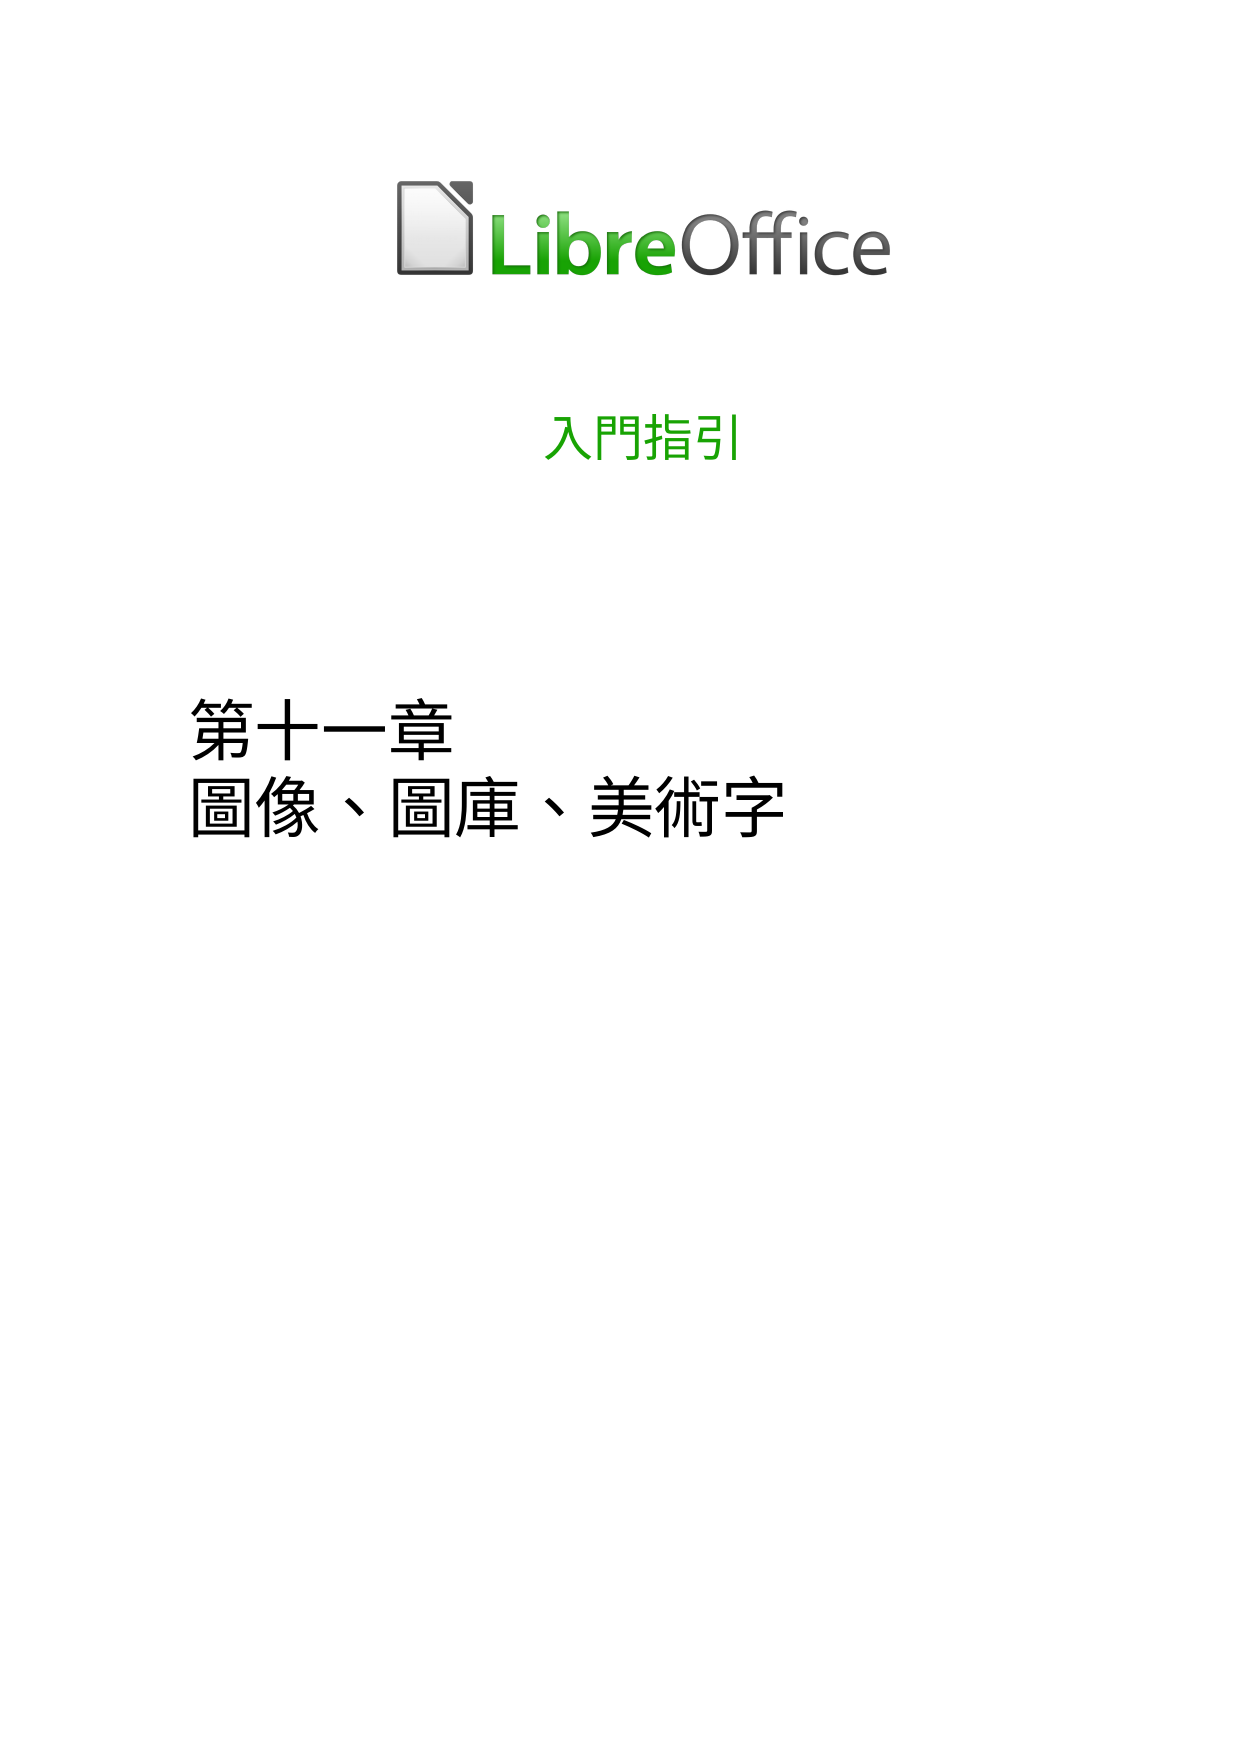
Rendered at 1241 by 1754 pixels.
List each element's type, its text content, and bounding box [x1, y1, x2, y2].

text 入門指引 [188, 410, 1098, 468]
picture [392, 177, 893, 282]
title 第十一章 圖像、圖庫、美術字 [188, 693, 1098, 849]
